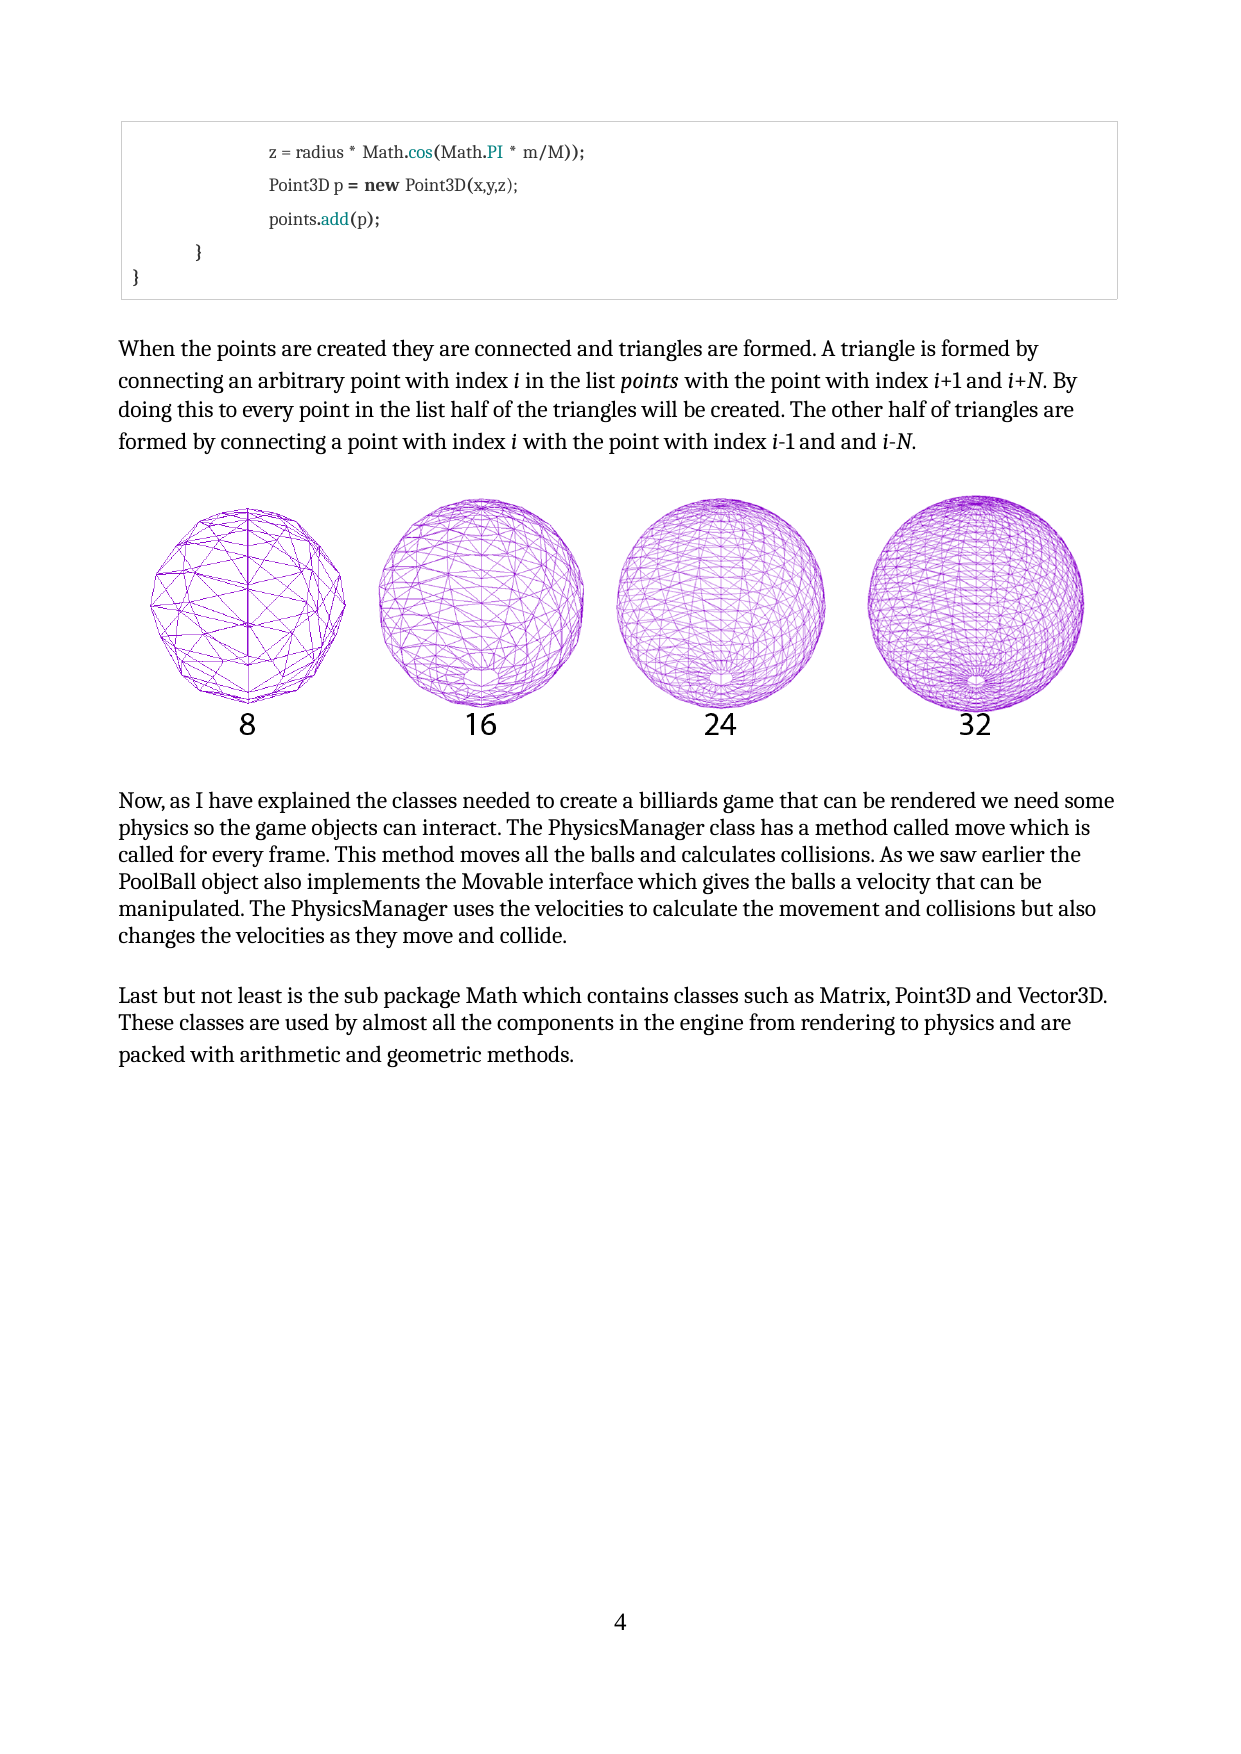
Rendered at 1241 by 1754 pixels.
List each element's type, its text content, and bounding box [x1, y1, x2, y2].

picture [118, 468, 1123, 746]
text When the points are created they are connected and triangles are formed. A triangle is formed by connecting an arbitrary point with index i in the list points with the point with index i+1 and i+N. By doing this to every point in the list half of the triangles will be created. The other half of triangles are formed by connecting a point with index i with the point with index i-1 and and i-N. [118, 302, 1122, 456]
text Now, as I have explained the classes needed to create a billiards game that can be rendered we need some physics so the game objects can interact. The PhysicsManager class has a method called move which is called for every frame. This method moves all the balls and calculates collisions. As we saw earlier the PoolBall object also implements the Movable interface which gives the balls a velocity that can be manipulated. The PhysicsManager uses the velocities to calculate the movement and collisions but also changes the velocities as they move and collide. Last but not least is the sub package Math which contains classes such as Matrix, Point3D and Vector3D. These classes are used by almost all the components in the engine from rendering to physics and are packed with arithmetic and geometric methods. [118, 787, 1122, 1070]
table_header z = radius * Math.cos(Math.PI * m/M)); Point3D p = new Point3D(x,y,z); points.add(p); } } [118, 118, 1120, 302]
